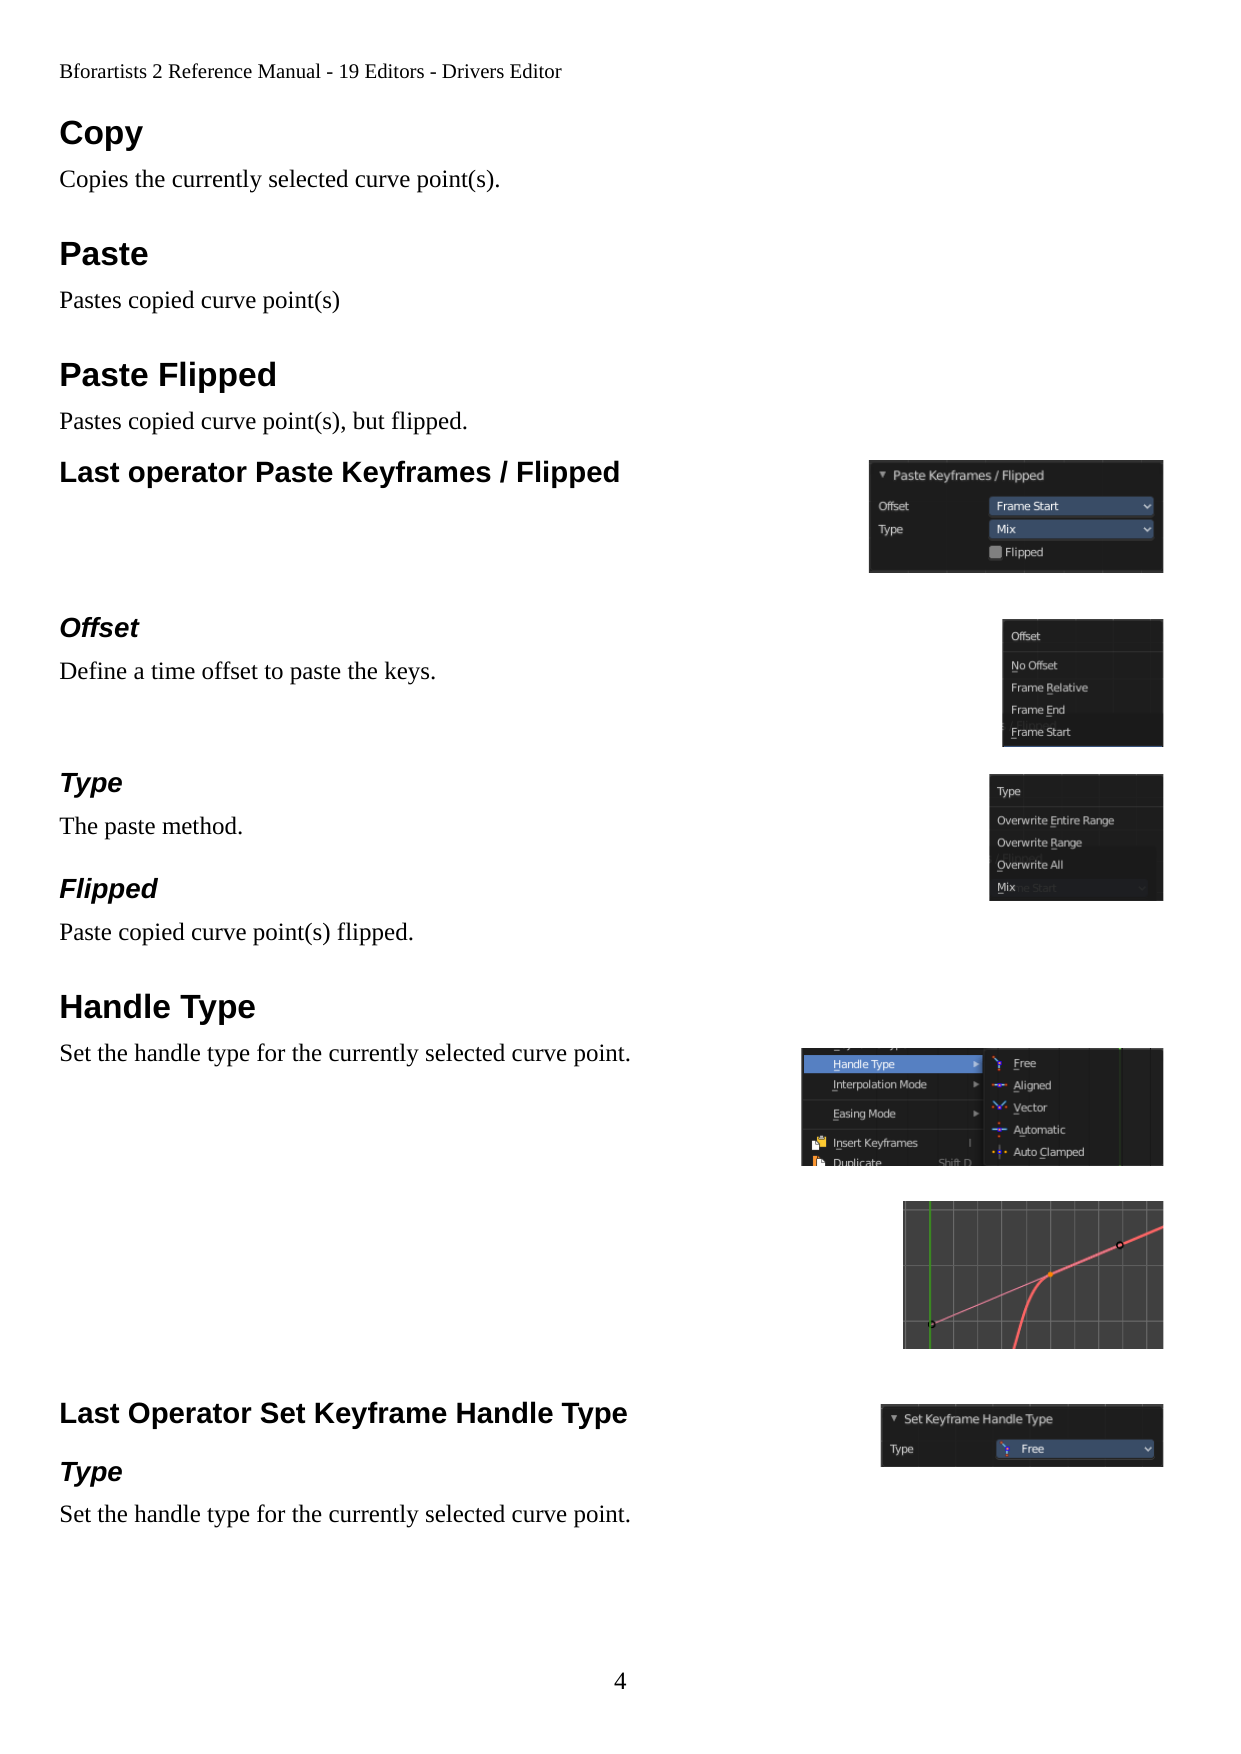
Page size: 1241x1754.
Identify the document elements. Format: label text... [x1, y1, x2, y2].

subtitle Paste [59, 234, 1181, 272]
picture [989, 774, 1164, 901]
text Set the handle type for the currently selected curve point. [59, 1499, 1181, 1528]
picture [1002, 619, 1164, 747]
text Pastes copied curve point(s) [59, 285, 1181, 313]
text Define a time offset to paste the keys. [59, 656, 1002, 685]
picture [868, 460, 1164, 573]
subtitle Type [59, 767, 1181, 799]
text Paste copied curve point(s) flipped. [59, 917, 1181, 946]
subtitle Type [59, 1455, 1181, 1487]
text Pastes copied curve point(s), but flipped. [59, 406, 1181, 434]
subtitle Last Operator Set Keyframe Handle Type [59, 1396, 1181, 1430]
picture [880, 1404, 1164, 1467]
text Set the handle type for the currently selected curve point. [59, 1038, 1181, 1067]
subtitle Offset [59, 612, 1181, 644]
text The paste method. [59, 811, 989, 840]
text [1164, 811, 1181, 840]
subtitle Paste Flipped [59, 355, 1181, 393]
subtitle Last operator Paste Keyframes / Flipped [59, 455, 1181, 489]
subtitle Flipped [59, 873, 1181, 904]
picture [801, 1048, 1164, 1166]
picture [903, 1201, 1164, 1349]
subtitle Handle Type [59, 987, 1181, 1026]
subtitle Copy [59, 113, 1181, 151]
text Copies the currently selected curve point(s). [59, 164, 1181, 192]
